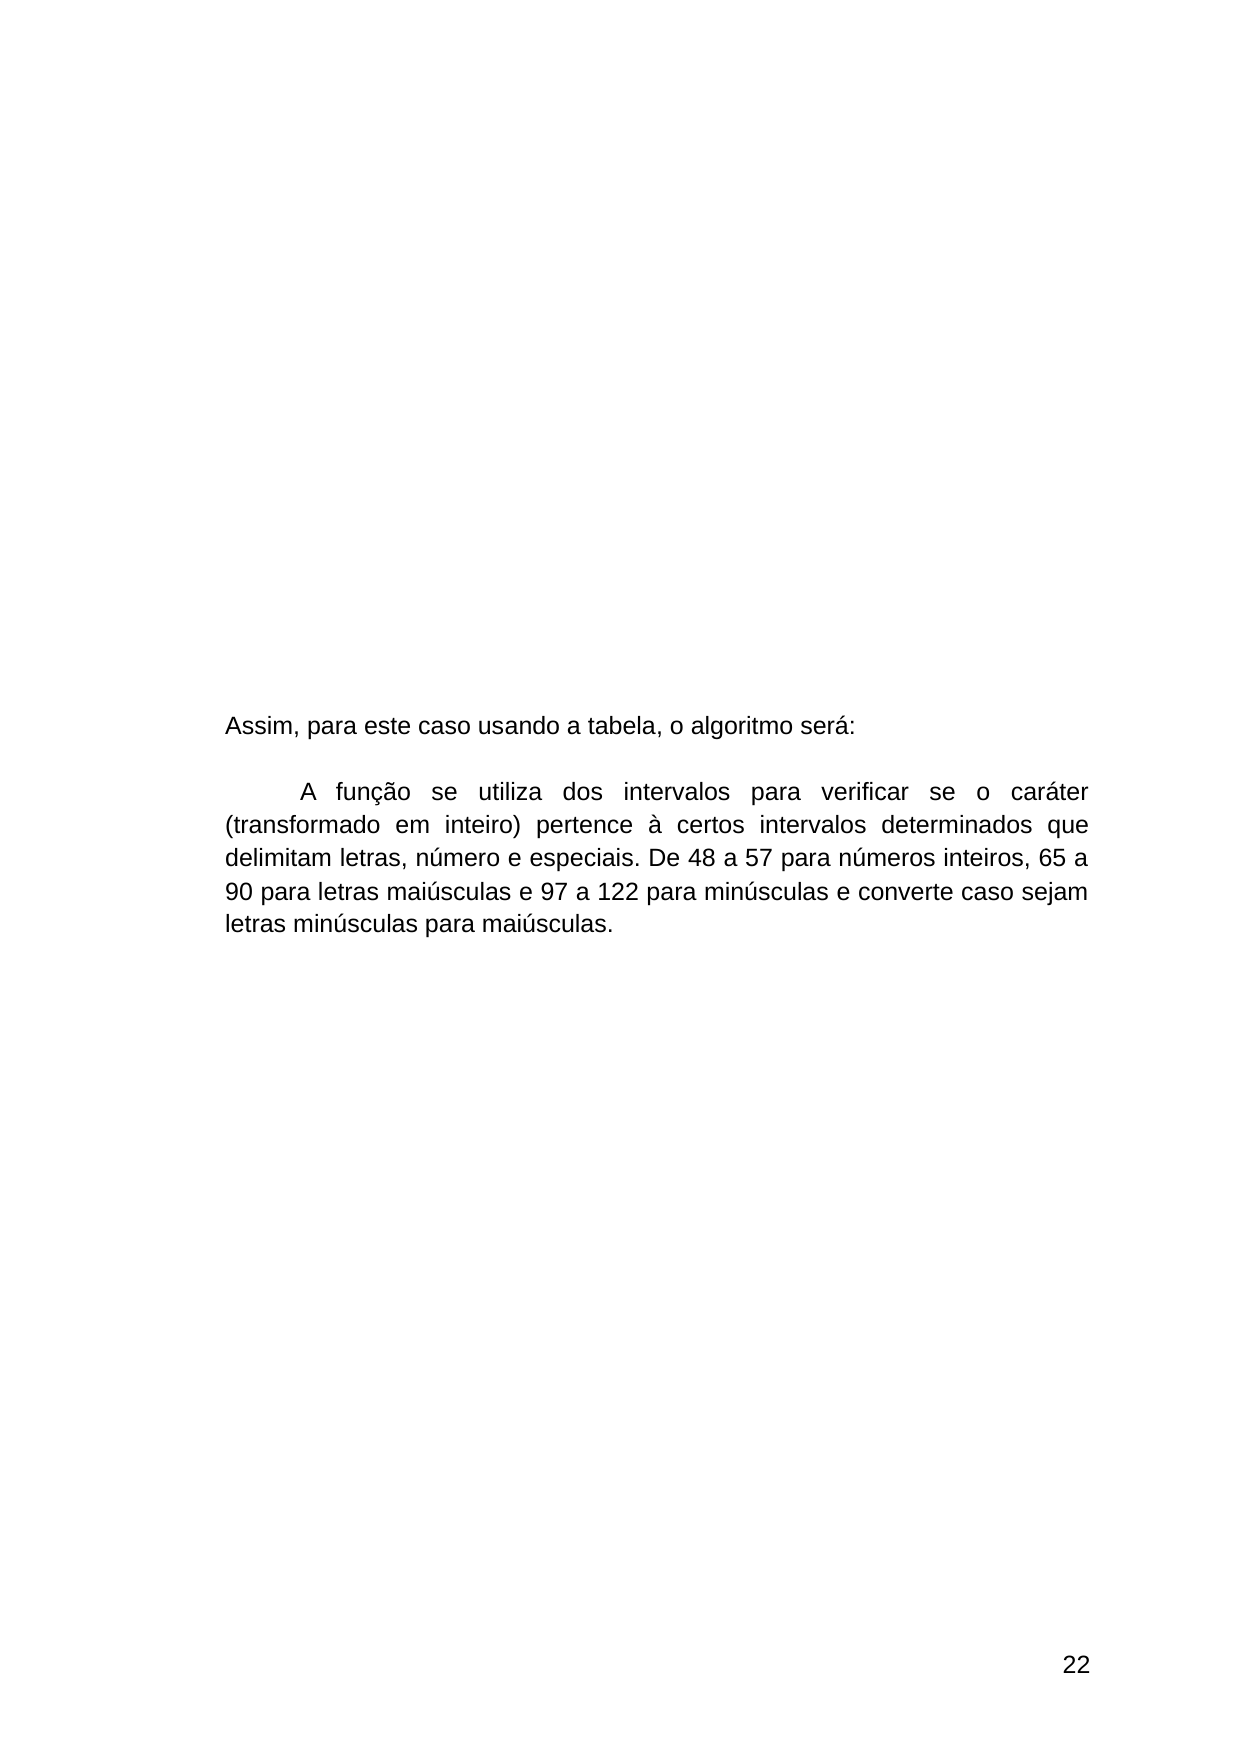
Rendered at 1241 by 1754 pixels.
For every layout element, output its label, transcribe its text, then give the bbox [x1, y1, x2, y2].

text Assim, para este caso usando a tabela, o algoritmo será: [150, 711, 1090, 740]
text A função se utiliza dos intervalos para verificar se o caráter (transformado em inteiro) pertence à certos intervalos determinados que delimitam letras, número e especiais. De 48 a 57 para números inteiros, 65 a 90 para letras maiúsculas e 97 a 122 para minúsculas e converte caso sejam letras minúsculas para maiúsculas. [225, 777, 1090, 938]
